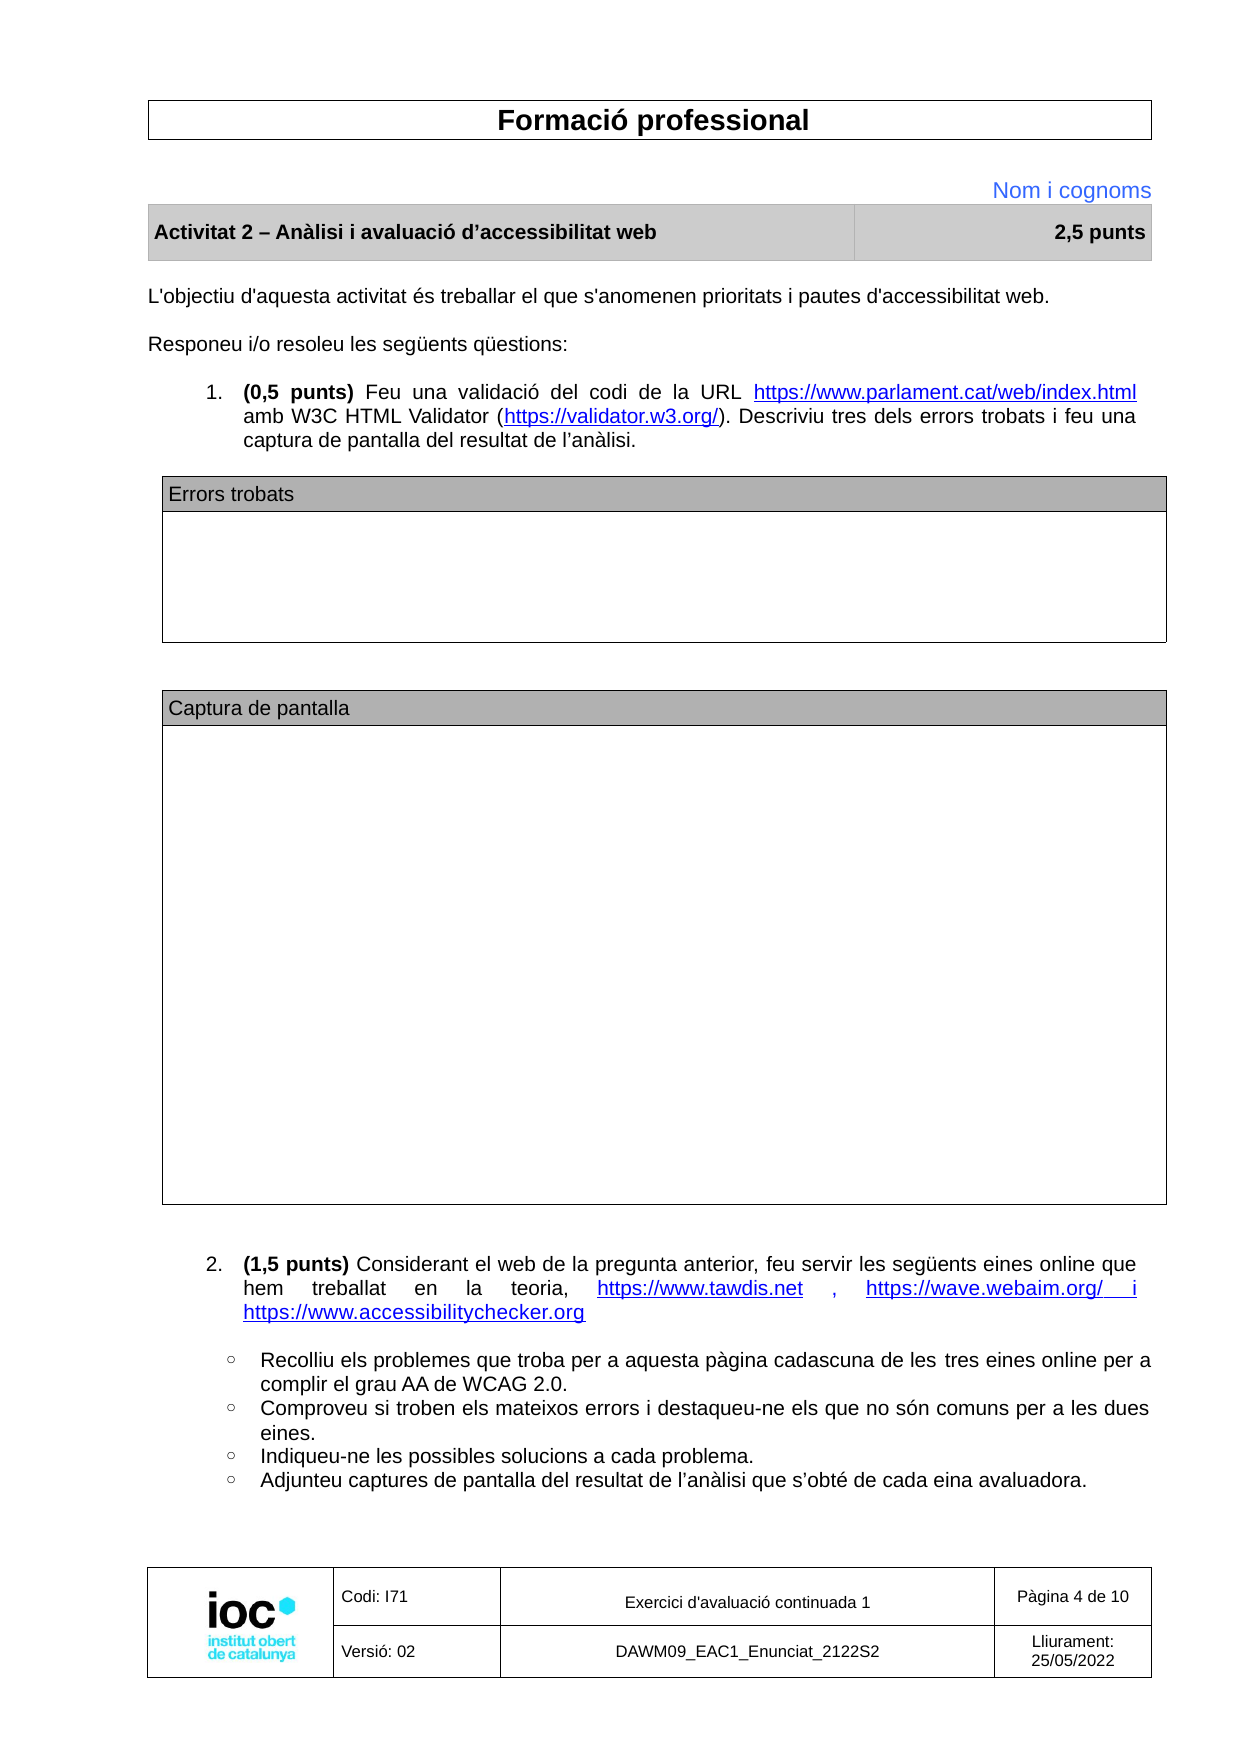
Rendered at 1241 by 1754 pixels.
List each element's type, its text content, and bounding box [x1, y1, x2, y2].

table_cell [163, 726, 1166, 1204]
table_header Captura de pantalla [163, 691, 1166, 725]
text Responeu i/o resoleu les següents qüestions: [148, 332, 1151, 356]
list Recolliu els problemes que troba per a aquesta pàgina cadascuna de les tres eines online per a complir el grau AA de WCAG 2.0. [223, 1348, 1151, 1396]
list Adjunteu captures de pantalla del resultat de l’anàlisi que s’obté de cada eina avaluadora. [223, 1468, 1151, 1492]
list (0,5 punts) Feu una validació del codi de la URL https://www.parlament.cat/web/index.html amb W3C HTML Validator (https://validator.w3.org/). Descriviu tres dels errors trobats i feu una captura de pantalla del resultat de l’anàlisi. [206, 380, 1137, 452]
picture [195, 1577, 309, 1673]
table_header Errors trobats [163, 477, 1166, 511]
list Comproveu si troben els mateixos errors i destaqueu-ne els que no són comuns per a les dues eines. [223, 1396, 1151, 1444]
table_cell [163, 512, 1166, 642]
table_header Activitat 2 – Anàlisi i avaluació d’accessibilitat web [149, 205, 854, 260]
list (1,5 punts) Considerant el web de la pregunta anterior, feu servir les següents eines online que hem treballat en la teoria, https://www.tawdis.net , https://wave.webaim.org/ i https://www.accessibilitychecker.org [206, 1252, 1137, 1324]
table_header 2,5 punts [855, 205, 1151, 260]
text L'objectiu d'aquesta activitat és treballar el que s'anomenen prioritats i pautes d'accessibilitat web. [148, 284, 1151, 308]
list Indiqueu-ne les possibles solucions a cada problema. [223, 1444, 1151, 1468]
